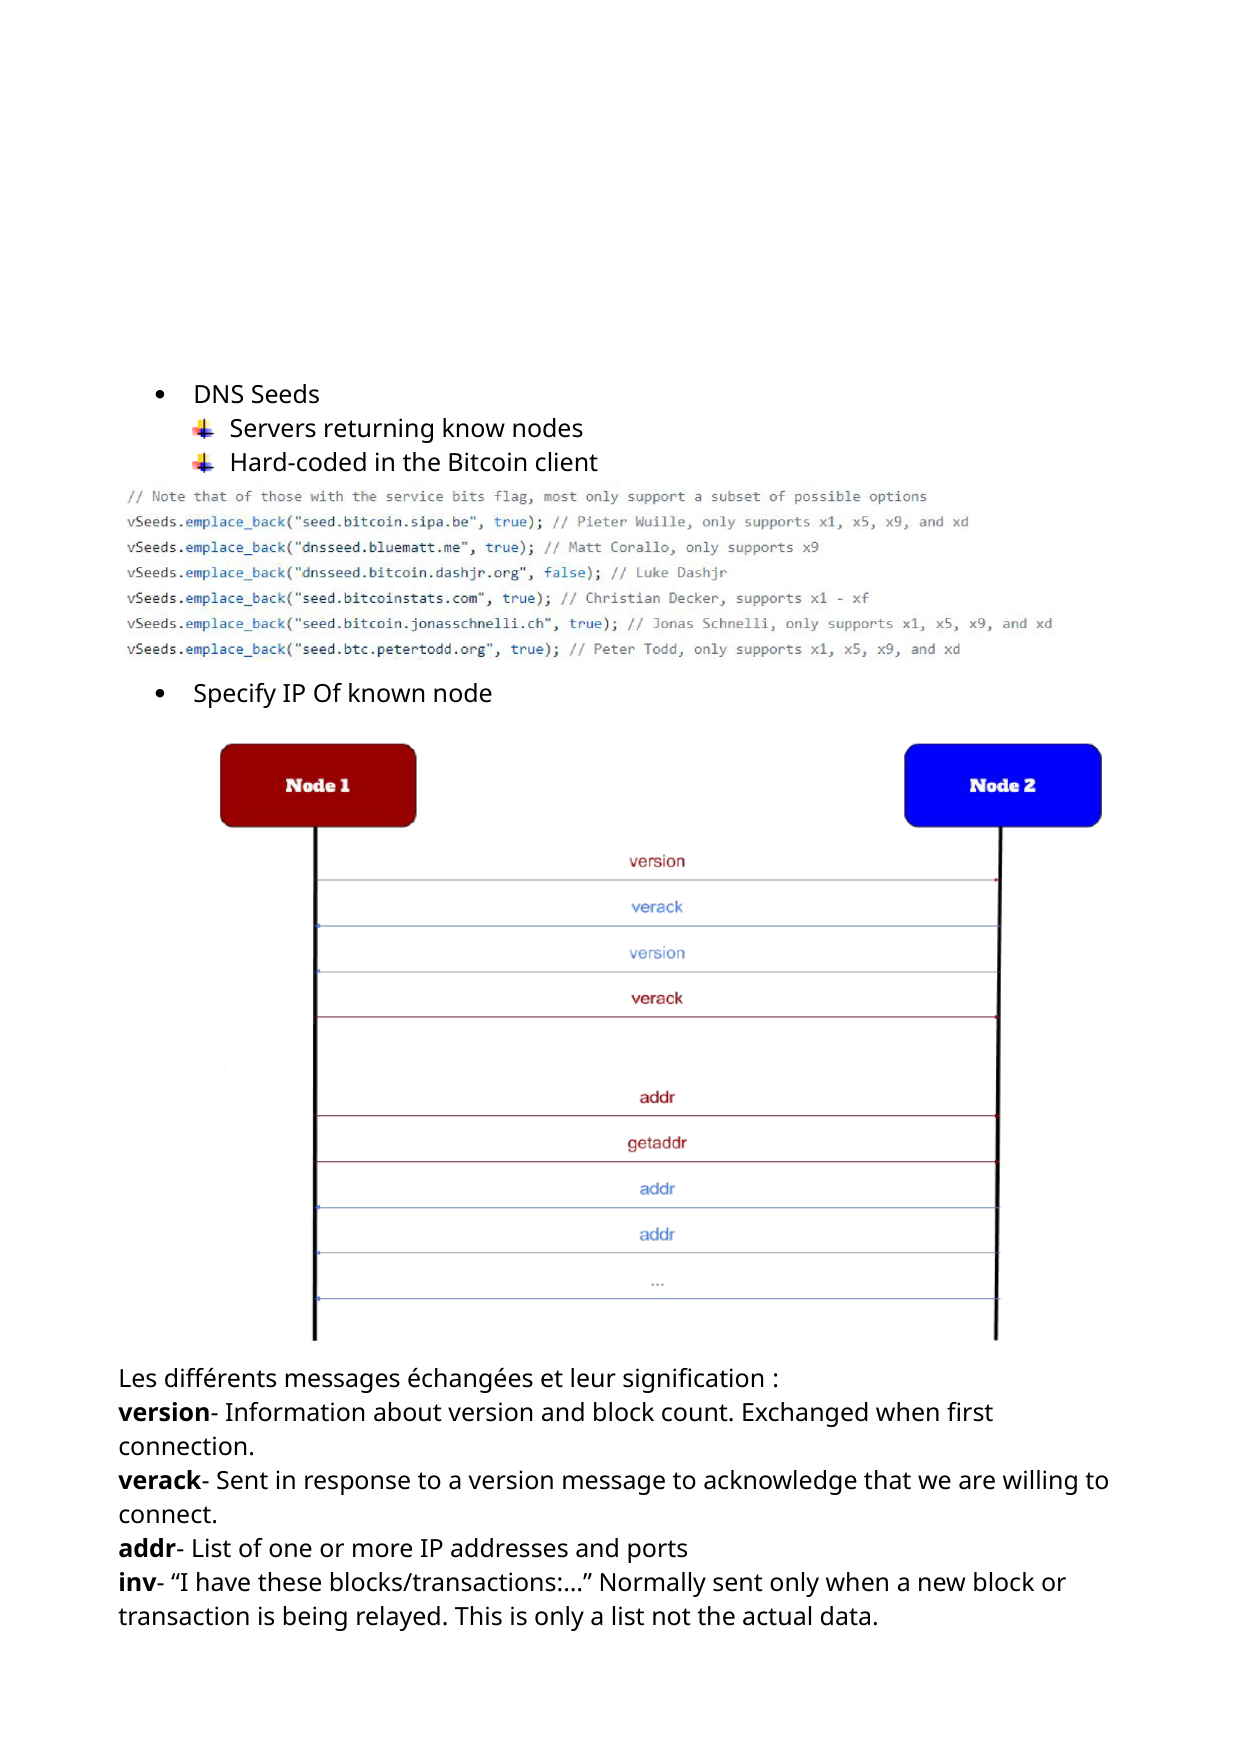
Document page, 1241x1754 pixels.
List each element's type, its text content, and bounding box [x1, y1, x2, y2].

list Specify IP Of known node [156, 676, 1122, 710]
text Les différents messages échangées et leur signification : [118, 1360, 1122, 1394]
text inv- “I have these blocks/transactions:…” Normally sent only when a new block or transaction is being relayed. This is only a list not the actual data. [118, 1564, 1122, 1633]
list Servers returning know nodes [192, 411, 1122, 445]
text version- Information about version and block count. Exchanged when first connection. [118, 1394, 1122, 1462]
list DNS Seeds [156, 377, 1122, 411]
text addr- List of one or more IP addresses and ports [118, 1531, 1122, 1564]
text verack- Sent in response to a version message to acknowledge that we are willing to connect. [118, 1462, 1122, 1531]
list Hard-coded in the Bitcoin client [192, 445, 1122, 479]
